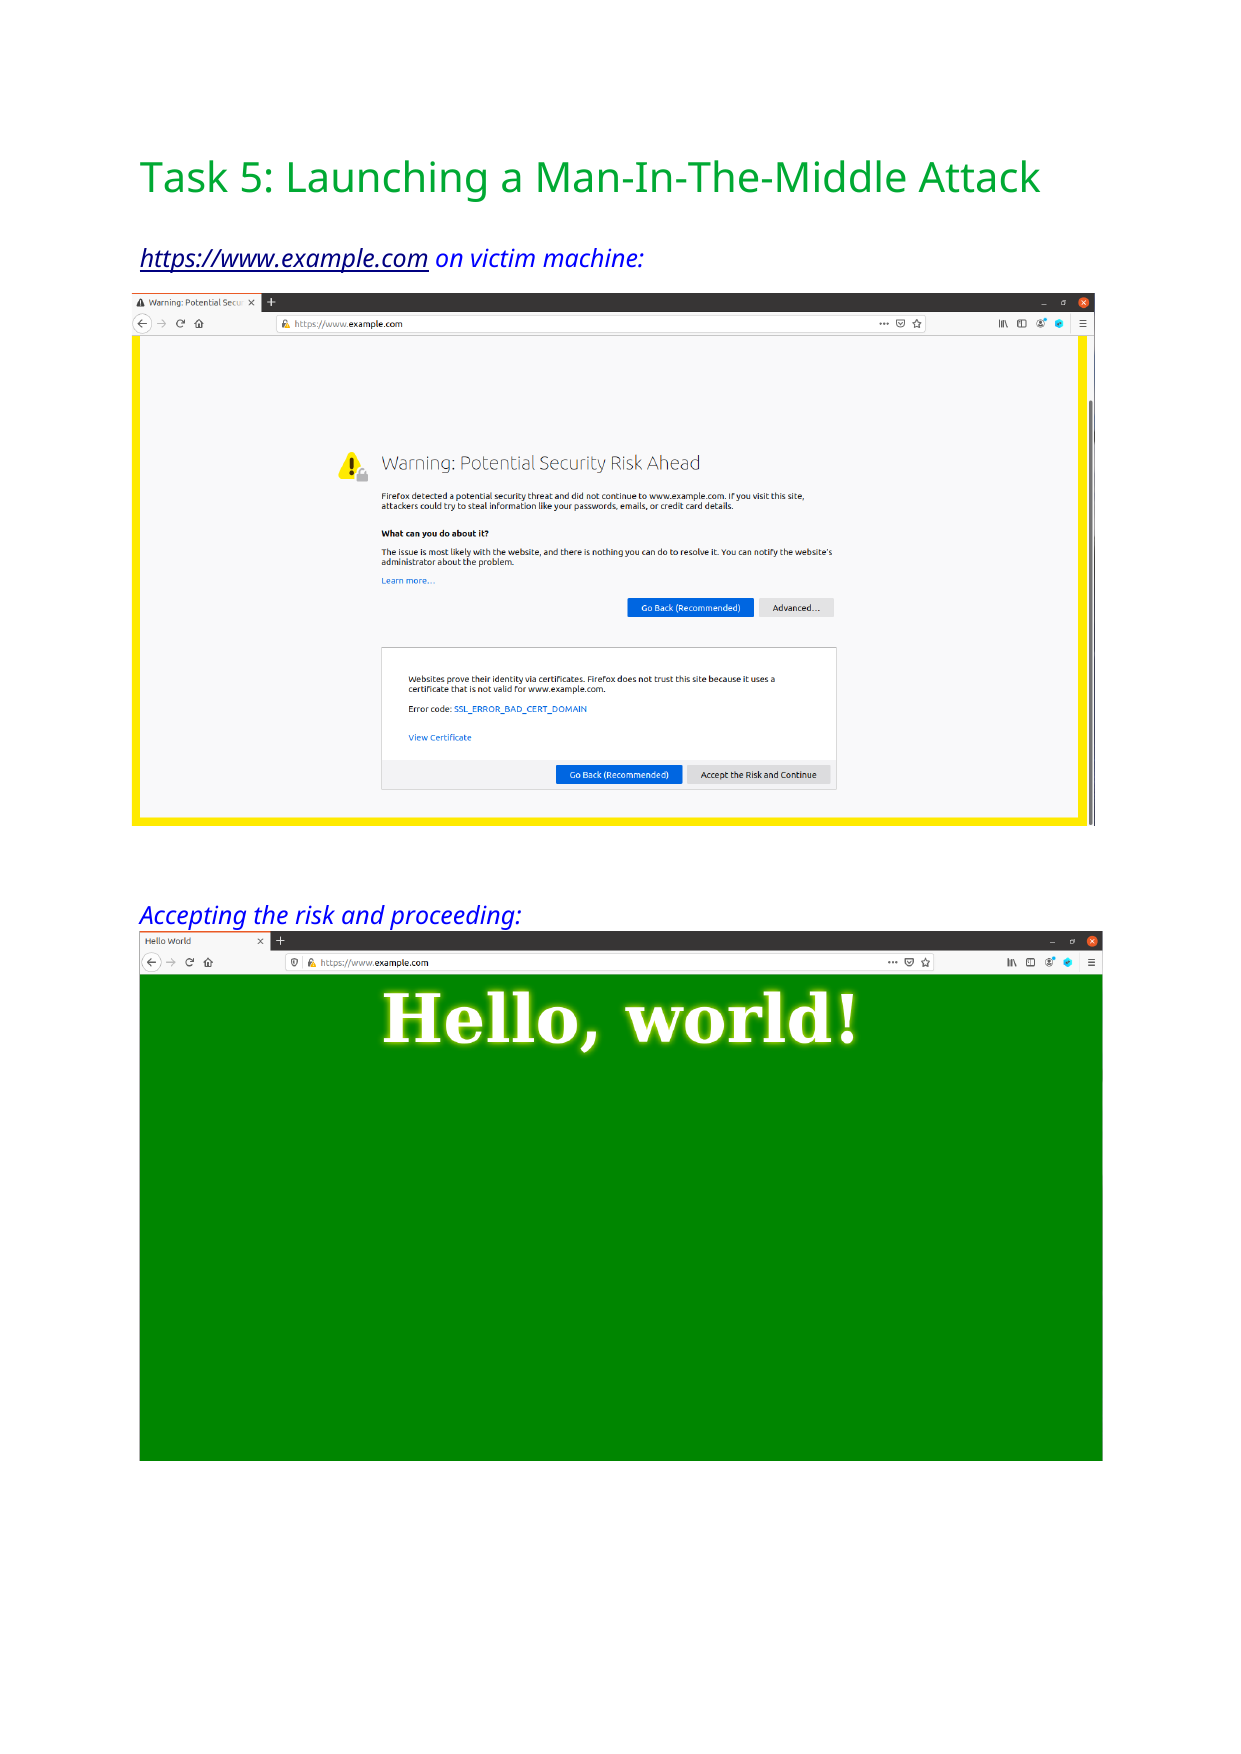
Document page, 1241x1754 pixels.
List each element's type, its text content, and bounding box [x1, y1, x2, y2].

text Task 5: Launching a Man-In-The-Middle Attack [139, 148, 1103, 205]
picture [131, 293, 1095, 826]
text Accepting the risk and proceeding: [139, 897, 1103, 931]
text https://www.example.com on victim machine: [139, 241, 1103, 275]
picture [139, 931, 1103, 1461]
